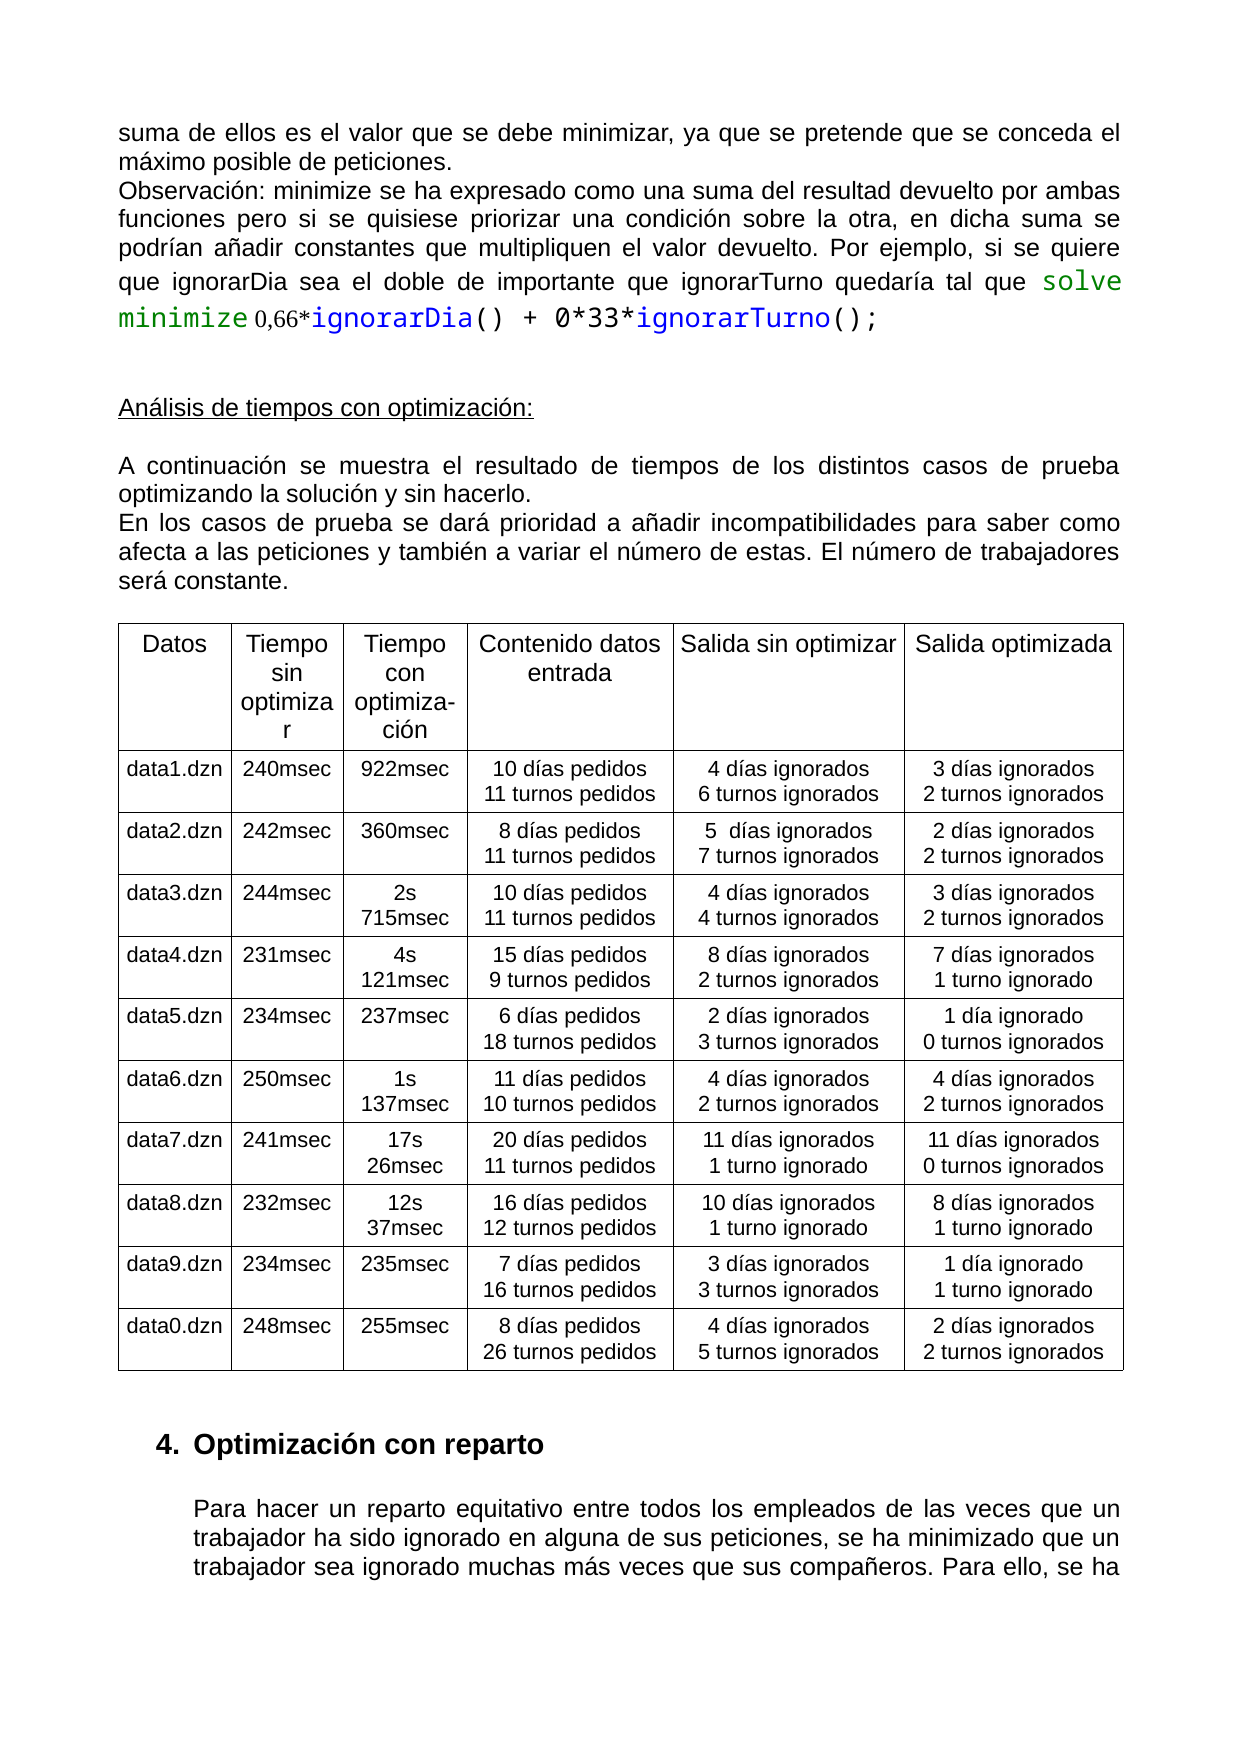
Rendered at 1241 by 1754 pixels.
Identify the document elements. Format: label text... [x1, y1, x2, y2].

table_cell 4 días ignorados 5 turnos ignorados [674, 1309, 904, 1369]
table_cell 4 días ignorados 4 turnos ignorados [674, 875, 904, 936]
table_cell 240msec [232, 751, 343, 812]
table_cell 2 días ignorados 3 turnos ignorados [674, 999, 904, 1059]
table_cell 11 días ignorados 1 turno ignorado [674, 1123, 904, 1183]
table_cell 237msec [344, 999, 467, 1059]
table_cell 15 días pedidos 9 turnos pedidos [468, 937, 673, 998]
table_cell data1.dzn [119, 751, 231, 812]
table_cell 255msec [344, 1309, 467, 1369]
list Para hacer un reparto equitativo entre todos los empleados de las veces que un trabajador ha sido ignorado en alguna de sus peticiones, se ha minimizado que un trabajador sea ignorado muchas más veces que sus compañeros. Para ello, se ha [156, 1494, 1122, 1580]
table_cell 11 días pedidos 10 turnos pedidos [468, 1061, 673, 1122]
table_cell 7 días ignorados 1 turno ignorado [905, 937, 1123, 998]
table_cell 8 días ignorados 2 turnos ignorados [674, 937, 904, 998]
table_cell 12s 37msec [344, 1185, 467, 1246]
table_cell data8.dzn [119, 1185, 231, 1246]
table_cell 4 días ignorados 2 turnos ignorados [905, 1061, 1123, 1122]
table_cell 4s 121msec [344, 937, 467, 998]
table_cell 231msec [232, 937, 343, 998]
table_header Salida optimizada [905, 624, 1123, 750]
table_cell data2.dzn [119, 813, 231, 874]
table_cell 1 día ignorado 0 turnos ignorados [905, 999, 1123, 1059]
table_cell 6 días pedidos 18 turnos pedidos [468, 999, 673, 1059]
list Optimización con reparto [156, 1427, 1122, 1461]
table_cell 248msec [232, 1309, 343, 1369]
table_cell data9.dzn [119, 1247, 231, 1307]
table_cell 1 día ignorado 1 turno ignorado [905, 1247, 1123, 1307]
table_cell 2 días ignorados 2 turnos ignorados [905, 813, 1123, 874]
table_cell 234msec [232, 1247, 343, 1307]
table_cell 244msec [232, 875, 343, 936]
table_cell 8 días pedidos 11 turnos pedidos [468, 813, 673, 874]
text Análisis de tiempos con optimización: [118, 393, 1122, 422]
table_cell 16 días pedidos 12 turnos pedidos [468, 1185, 673, 1246]
table_header Tiempo con optimiza-ción [344, 624, 467, 750]
table_cell 3 días ignorados 2 turnos ignorados [905, 875, 1123, 936]
table_header Tiempo sin optimizar [232, 624, 343, 750]
table_cell 250msec [232, 1061, 343, 1122]
table_cell 5 días ignorados 7 turnos ignorados [674, 813, 904, 874]
table_cell 10 días pedidos 11 turnos pedidos [468, 875, 673, 936]
table_cell 241msec [232, 1123, 343, 1183]
table_cell 4 días ignorados 2 turnos ignorados [674, 1061, 904, 1122]
table_cell 235msec [344, 1247, 467, 1307]
text A continuación se muestra el resultado de tiempos de los distintos casos de prueba optimizando la solución y sin hacerlo. [118, 451, 1122, 508]
table_cell data0.dzn [119, 1309, 231, 1369]
table_cell data6.dzn [119, 1061, 231, 1122]
text En los casos de prueba se dará prioridad a añadir incompatibilidades para saber como afecta a las peticiones y también a variar el número de estas. El número de trabajadores será constante. [118, 508, 1122, 594]
table_cell 20 días pedidos 11 turnos pedidos [468, 1123, 673, 1183]
table_cell 3 días ignorados 3 turnos ignorados [674, 1247, 904, 1307]
table_cell 10 días pedidos 11 turnos pedidos [468, 751, 673, 812]
table_cell 4 días ignorados 6 turnos ignorados [674, 751, 904, 812]
table_cell 360msec [344, 813, 467, 874]
table_header Datos [119, 624, 231, 750]
table_cell 7 días pedidos 16 turnos pedidos [468, 1247, 673, 1307]
table_cell 8 días ignorados 1 turno ignorado [905, 1185, 1123, 1246]
text suma de ellos es el valor que se debe minimizar, ya que se pretende que se conceda el máximo posible de peticiones. [118, 118, 1122, 176]
table_cell data3.dzn [119, 875, 231, 936]
table_cell 2s 715msec [344, 875, 467, 936]
table_header Contenido datos entrada [468, 624, 673, 750]
table_cell 17s 26msec [344, 1123, 467, 1183]
table_cell 232msec [232, 1185, 343, 1246]
table_cell 234msec [232, 999, 343, 1059]
table_cell 2 días ignorados 2 turnos ignorados [905, 1309, 1123, 1369]
table_cell data4.dzn [119, 937, 231, 998]
table_cell 1s 137msec [344, 1061, 467, 1122]
table_cell 242msec [232, 813, 343, 874]
table_cell 11 días ignorados 0 turnos ignorados [905, 1123, 1123, 1183]
table_cell 922msec [344, 751, 467, 812]
table_cell data5.dzn [119, 999, 231, 1059]
table_cell 10 días ignorados 1 turno ignorado [674, 1185, 904, 1246]
table_cell 3 días ignorados 2 turnos ignorados [905, 751, 1123, 812]
text Observación: minimize se ha expresado como una suma del resultad devuelto por ambas funciones pero si se quisiese priorizar una condición sobre la otra, en dicha suma se podrían añadir constantes que multipliquen el valor devuelto. Por ejemplo, si se quiere que ignorarDia sea el doble de importante que ignorarTurno quedaría tal que solve minimize 0,66*ignorarDia() + 0*33*ignorarTurno(); [118, 176, 1122, 336]
table_header Salida sin optimizar [674, 624, 904, 750]
table_cell 8 días pedidos 26 turnos pedidos [468, 1309, 673, 1369]
table_cell data7.dzn [119, 1123, 231, 1183]
